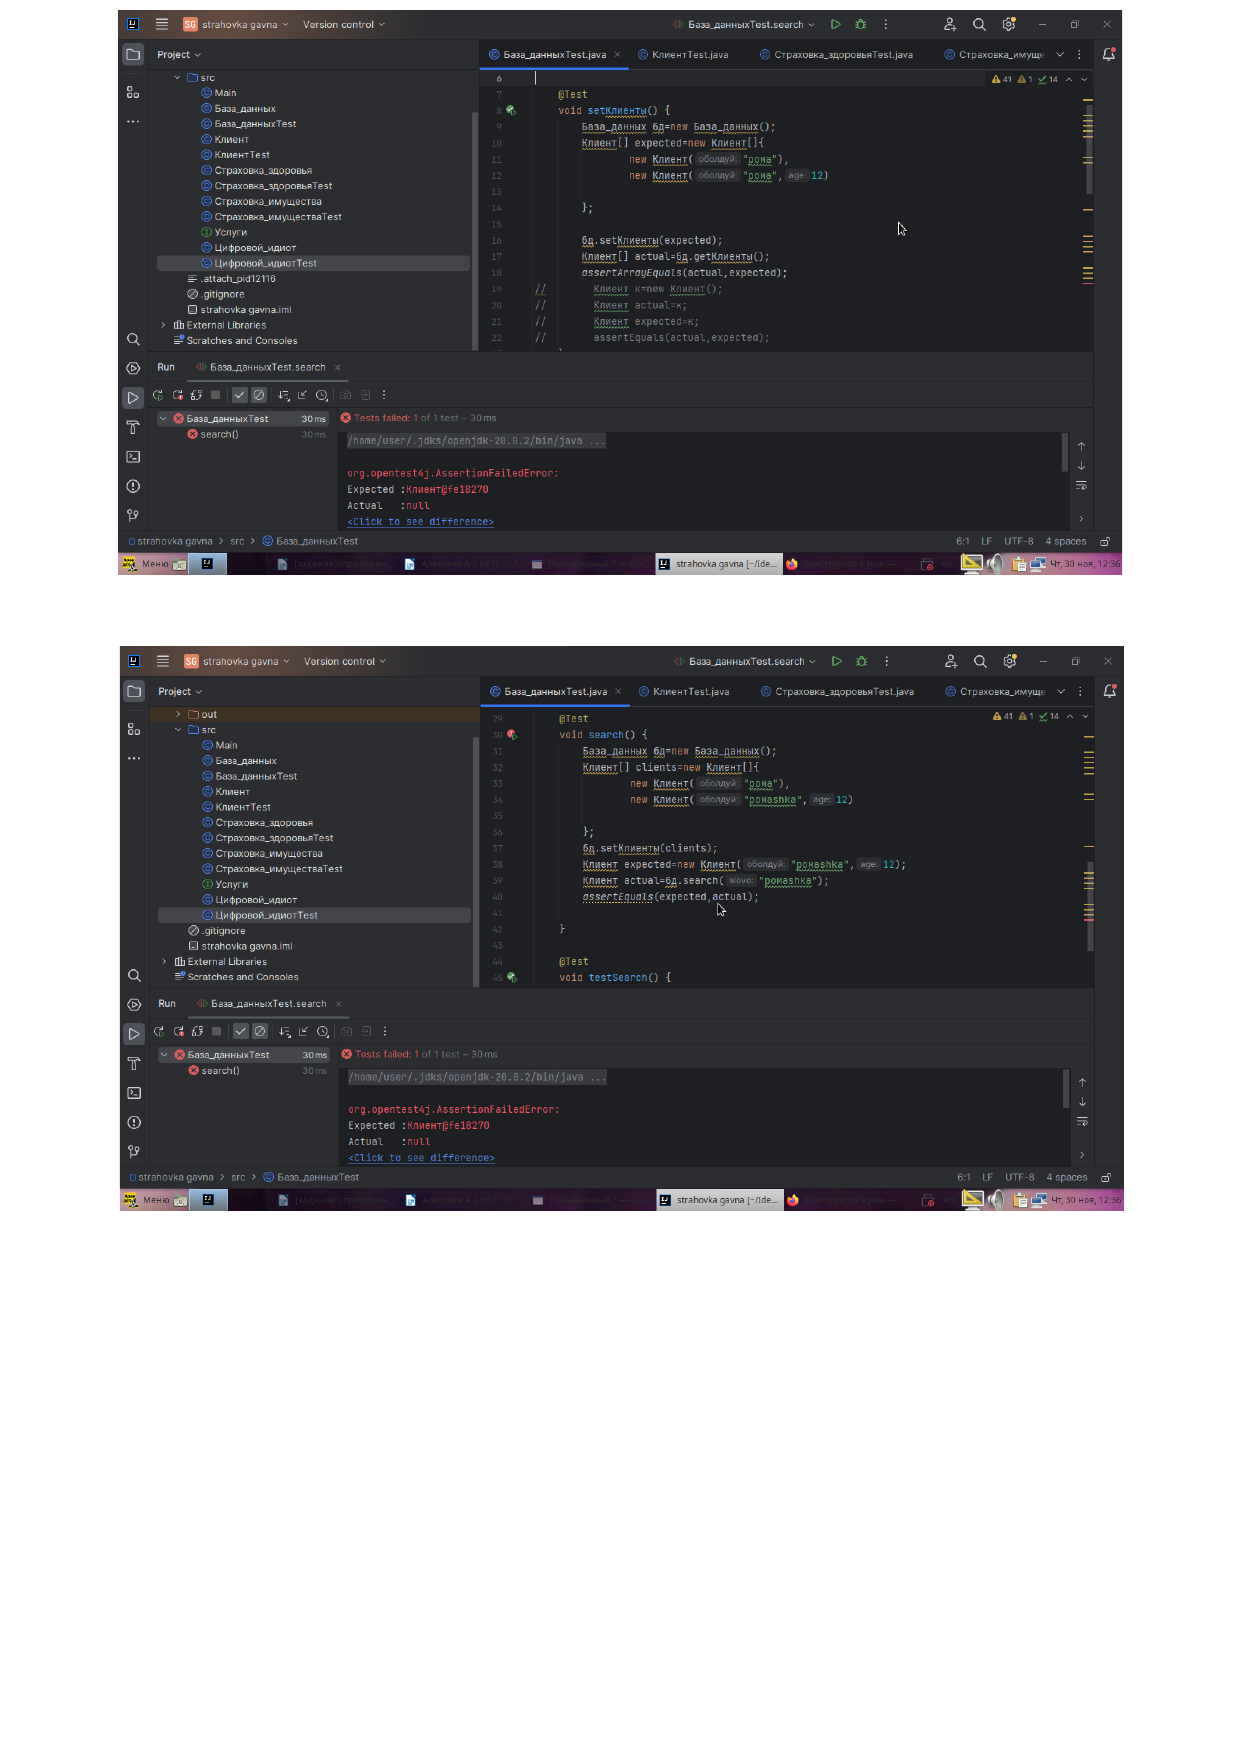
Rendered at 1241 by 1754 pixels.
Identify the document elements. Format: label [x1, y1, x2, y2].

picture [118, 10, 1123, 575]
picture [119, 646, 1124, 1211]
